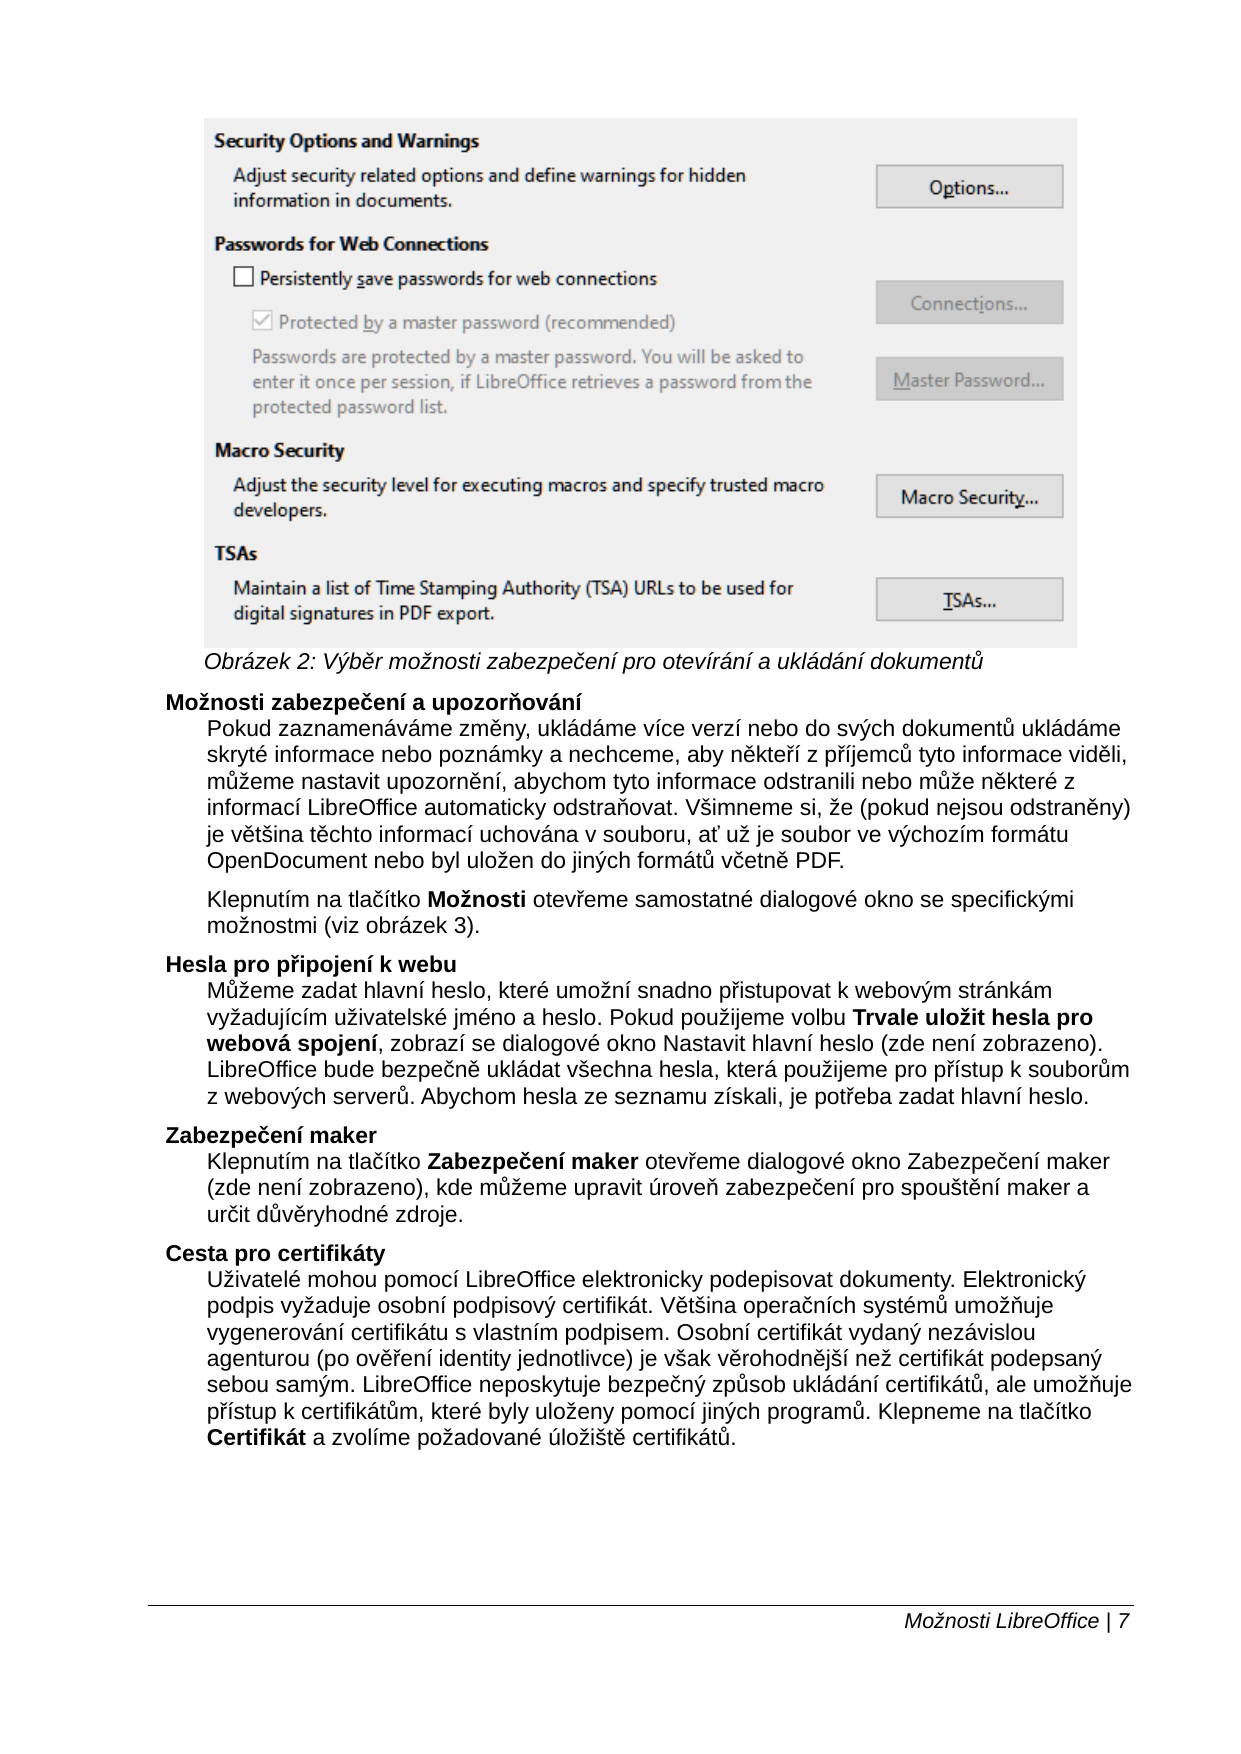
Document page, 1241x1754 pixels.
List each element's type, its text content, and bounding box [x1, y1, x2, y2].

text Klepnutím na tlačítko Možnosti otevřeme samostatné dialogové okno se specifickými možnostmi (viz obrázek 3). [207, 886, 1134, 938]
text Klepnutím na tlačítko Zabezpečení maker otevřeme dialogové okno Zabezpečení maker (zde není zobrazeno), kde můžeme upravit úroveň zabezpečení pro spouštění maker a určit důvěryhodné zdroje. [207, 1148, 1134, 1227]
text Pokud zaznamenáváme změny, ukládáme více verzí nebo do svých dokumentů ukládáme skryté informace nebo poznámky a nechceme, aby někteří z příjemců tyto informace viděli, můžeme nastavit upozornění, abychom tyto informace odstranili nebo může některé z informací LibreOffice automaticky odstraňovat. Všimneme si, že (pokud nejsou odstraněny) je většina těchto informací uchována v souboru, ať už je soubor ve výchozím formátu OpenDocument nebo byl uložen do jiných formátů včetně PDF. [207, 715, 1134, 873]
text Obrázek 2: Výběr možnosti zabezpečení pro otevírání a ukládání dokumentů [204, 648, 1078, 674]
text Cesta pro certifikáty [165, 1239, 1134, 1266]
text Můžeme zadat hlavní heslo, které umožní snadno přistupovat k webovým stránkám vyžadujícím uživatelské jméno a heslo. Pokud použijeme volbu Trvale uložit hesla pro webová spojení, zobrazí se dialogové okno Nastavit hlavní heslo (zde není zobrazeno). LibreOffice bude bezpečně ukládat všechna hesla, která použijeme pro přístup k souborům z webových serverů. Abychom hesla ze seznamu získali, je potřeba zadat hlavní heslo. [207, 977, 1134, 1109]
text Zabezpečení maker [165, 1122, 1134, 1148]
text Možnosti zabezpečení a upozorňování [165, 689, 1134, 715]
text Hesla pro připojení k webu [165, 951, 1134, 977]
text Uživatelé mohou pomocí LibreOffice elektronicky podepisovat dokumenty. Elektronický podpis vyžaduje osobní podpisový certifikát. Většina operačních systémů umožňuje vygenerování certifikátu s vlastním podpisem. Osobní certifikát vydaný nezávislou agenturou (po ověření identity jednotlivce) je však věrohodnější než certifikát podepsaný sebou samým. LibreOffice neposkytuje bezpečný způsob ukládání certifikátů, ale umožňuje přístup k certifikátům, které byly uloženy pomocí jiných programů. Klepneme na tlačítko Certifikát a zvolíme požadované úložiště certifikátů. [207, 1266, 1134, 1450]
picture [204, 118, 1078, 648]
